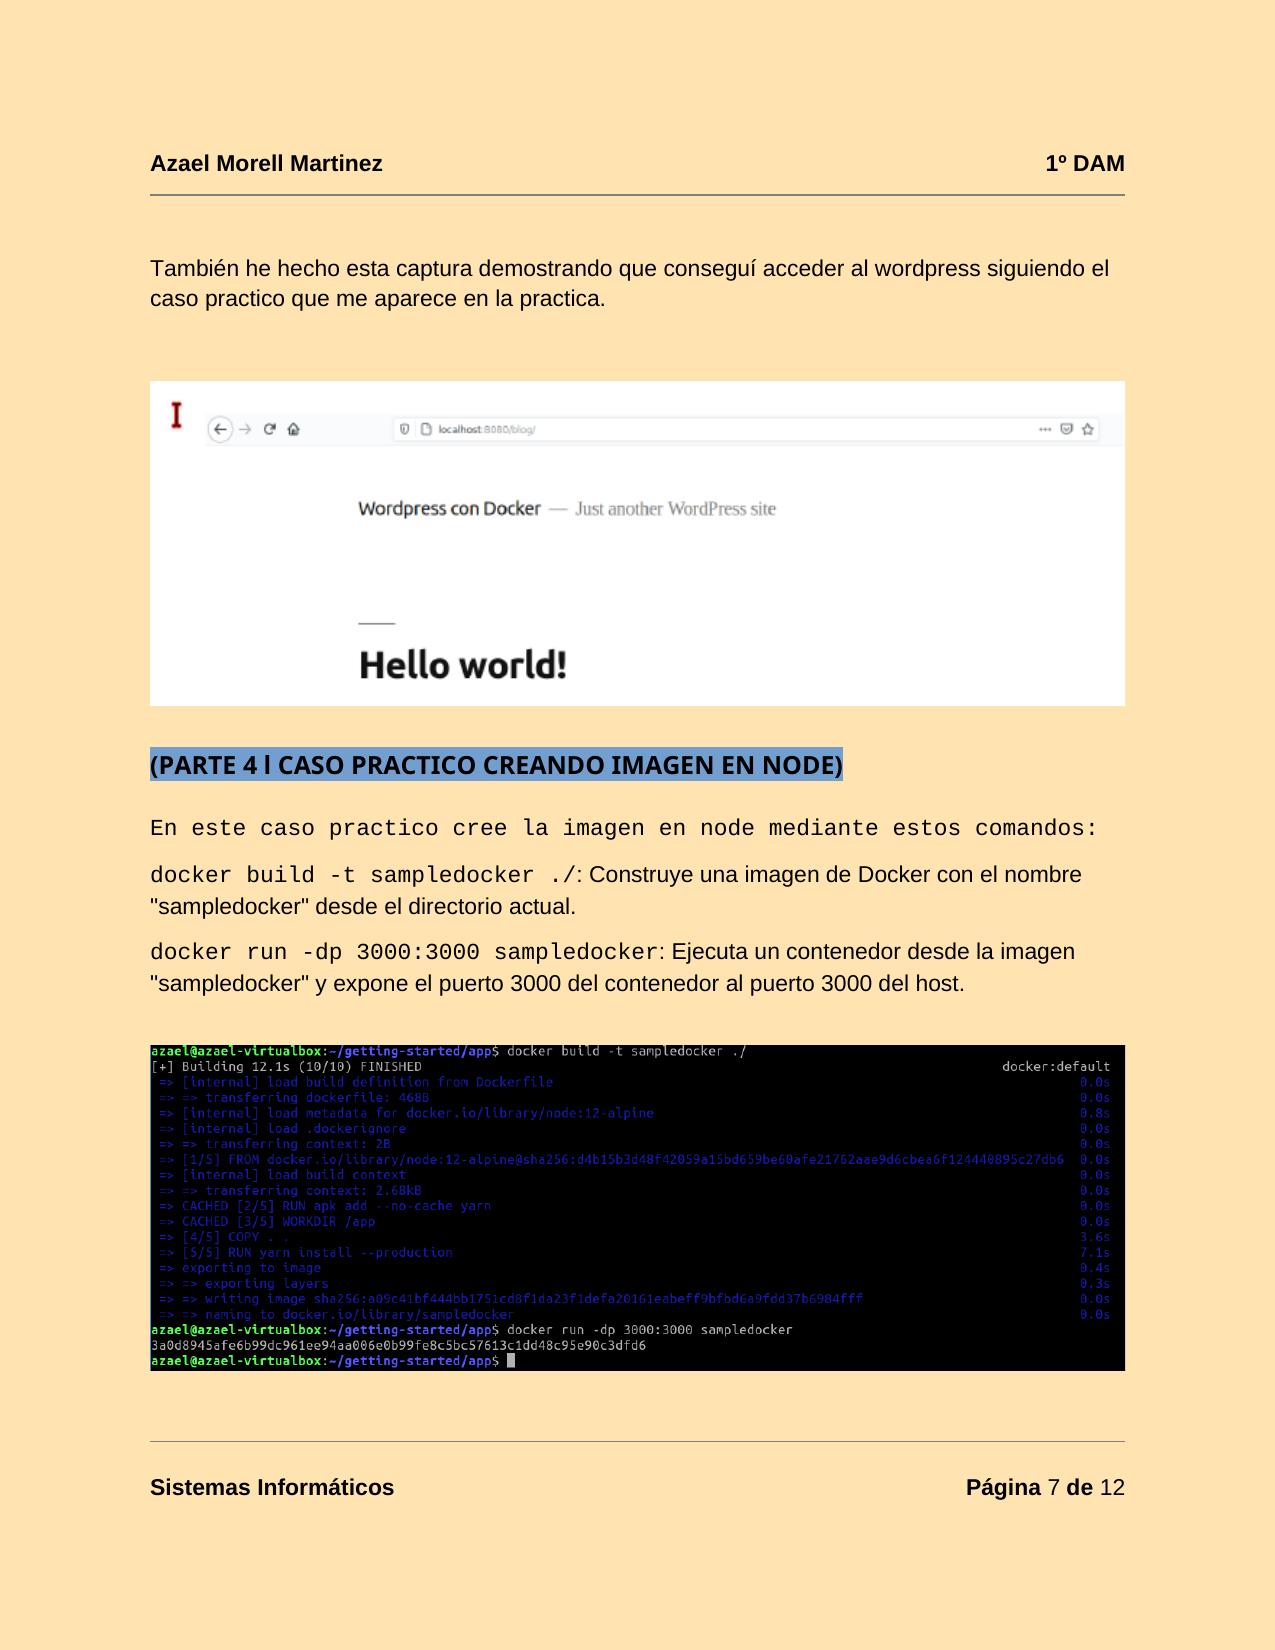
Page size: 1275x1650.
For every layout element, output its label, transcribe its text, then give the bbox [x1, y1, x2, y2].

text También he hecho esta captura demostrando que conseguí acceder al wordpress siguiendo el caso practico que me aparece en la practica. [150, 255, 1125, 311]
text En este caso practico cree la imagen en node mediante estos comandos: [150, 817, 1125, 843]
picture [150, 1045, 1125, 1371]
text (PARTE 4 l CASO PRACTICO CREANDO IMAGEN EN NODE) [150, 747, 1125, 781]
text docker build -t sampledocker ./: Construye una imagen de Docker con el nombre "sampledocker" desde el directorio actual. [150, 861, 1125, 919]
text docker run -dp 3000:3000 sampledocker: Ejecuta un contenedor desde la imagen "sampledocker" y expone el puerto 3000 del contenedor al puerto 3000 del host. [150, 938, 1125, 997]
picture [150, 381, 1125, 706]
